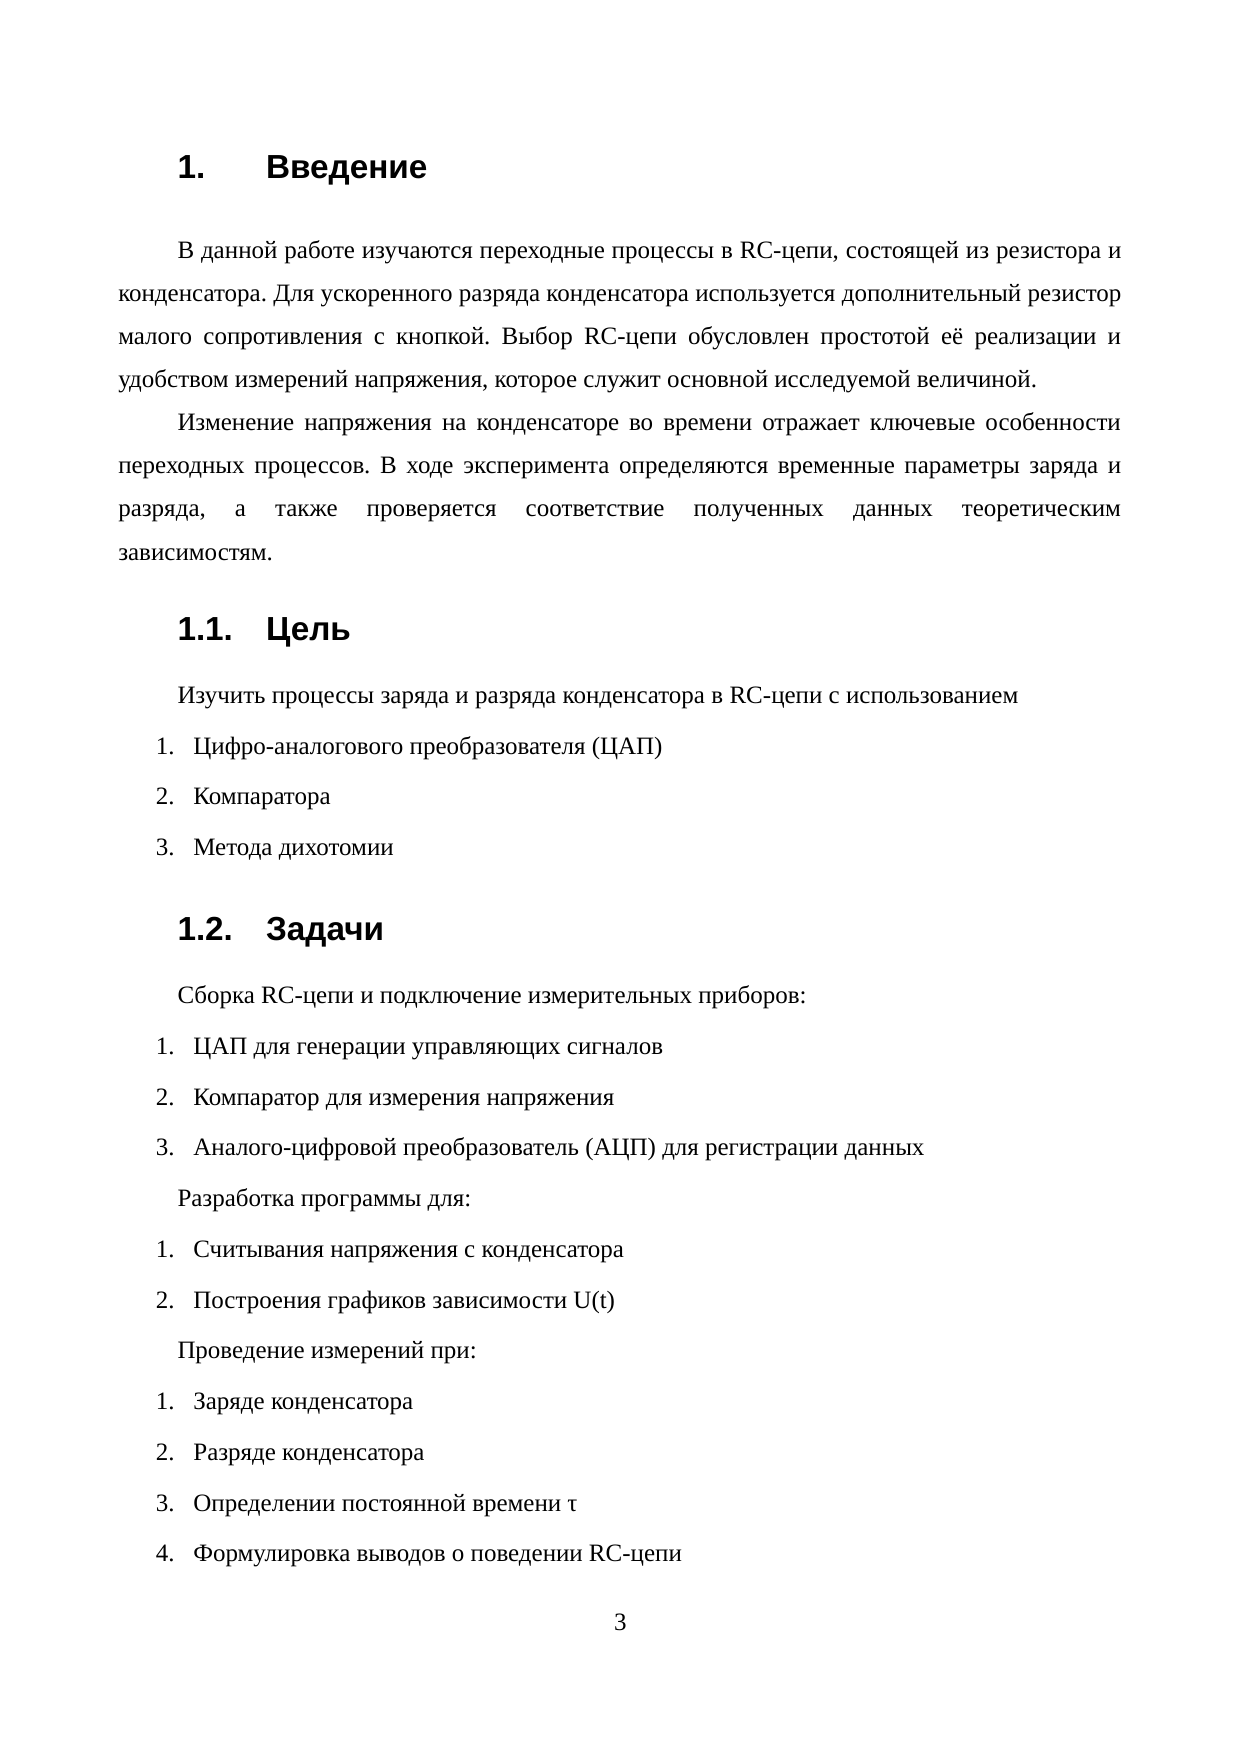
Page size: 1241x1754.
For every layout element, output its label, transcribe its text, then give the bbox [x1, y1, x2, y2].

list Разряде конденсатора [156, 1437, 1122, 1466]
text В данной работе изучаются переходные процессы в RC-цепи, состоящей из резистора и конденсатора. Для ускоренного разряда конденсатора используется дополнительный резистор малого сопротивления с кнопкой. Выбор RC-цепи обусловлен простотой её реализации и удобством измерений напряжения, которое служит основной исследуемой величиной. [118, 235, 1122, 393]
list Компаратора [156, 781, 1122, 810]
text Изменение напряжения на конденсаторе во времени отражает ключевые особенности переходных процессов. В ходе эксперимента определяются временные параметры заряда и разряда, а также проверяется соответствие полученных данных теоретическим зависимостям. [118, 407, 1122, 565]
list Формулировка выводов о поведении RC-цепи [156, 1538, 1122, 1567]
list Цифро-аналогового преобразователя (ЦАП) [156, 731, 1122, 759]
subtitle Цель [118, 609, 1122, 648]
text Изучить процессы заряда и разряда конденсатора в RC-цепи с использованием [118, 680, 1122, 709]
subtitle Задачи [118, 909, 1122, 948]
list Считывания напряжения с конденсатора [156, 1234, 1122, 1263]
text Проведение измерений при: [118, 1335, 1122, 1364]
list Определении постоянной времени τ [156, 1488, 1122, 1516]
text Разработка программы для: [118, 1183, 1122, 1212]
text Сборка RC-цепи и подключение измерительных приборов: [118, 980, 1122, 1009]
list Метода дихотомии [156, 832, 1122, 861]
list Аналого-цифровой преобразователь (АЦП) для регистрации данных [156, 1132, 1122, 1161]
list Компаратор для измерения напряжения [156, 1082, 1122, 1111]
list ЦАП для генерации управляющих сигналов [156, 1031, 1122, 1060]
subtitle Введение [118, 148, 1122, 186]
list Заряде конденсатора [156, 1386, 1122, 1415]
list Построения графиков зависимости U(t) [156, 1285, 1122, 1313]
